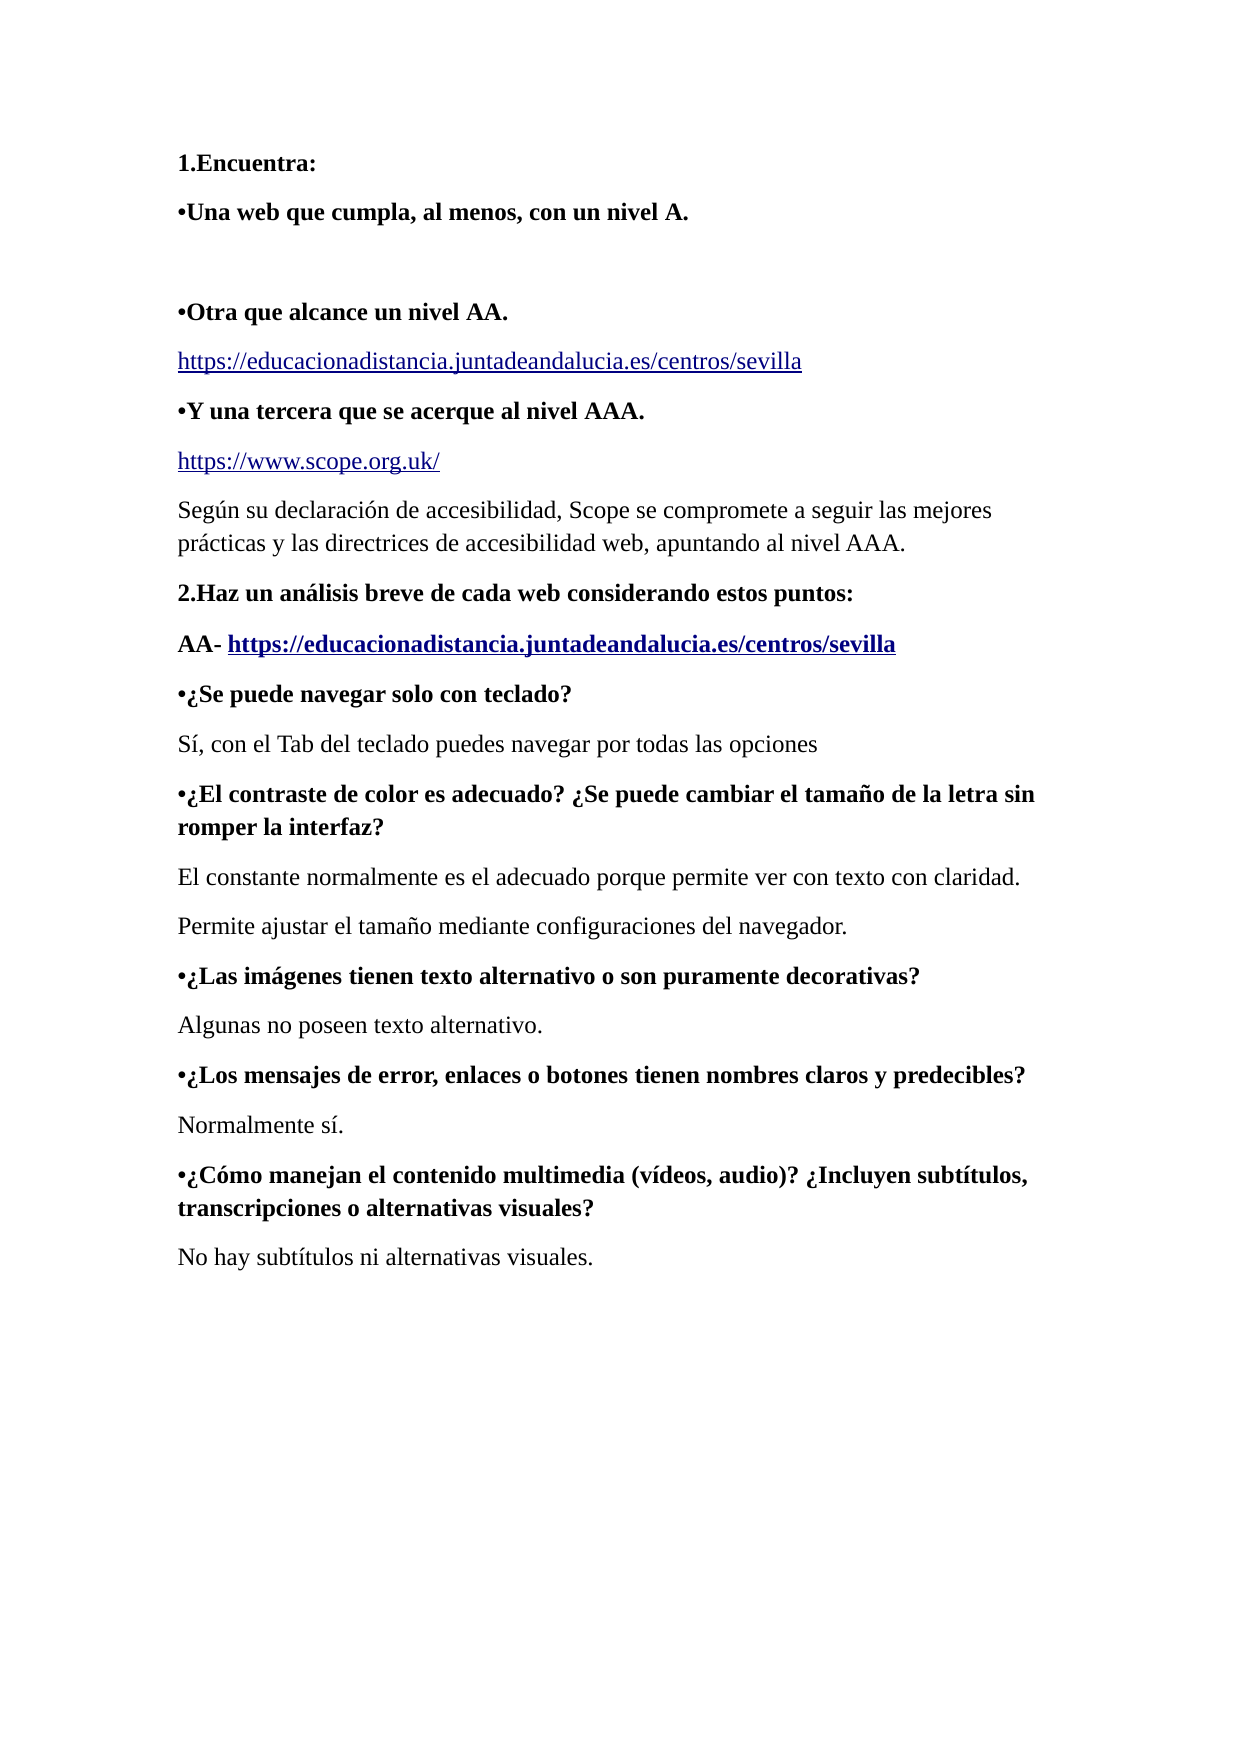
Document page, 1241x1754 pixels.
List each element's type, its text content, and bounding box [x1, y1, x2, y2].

text El constante normalmente es el adecuado porque permite ver con texto con claridad. [177, 862, 1063, 890]
text •¿Los mensajes de error, enlaces o botones tienen nombres claros y predecibles? [177, 1060, 1063, 1089]
text •¿Se puede navegar solo con teclado? [177, 679, 1063, 708]
text No hay subtítulos ni alternativas visuales. [177, 1242, 1063, 1271]
text Sí, con el Tab del teclado puedes navegar por todas las opciones [177, 729, 1063, 758]
text AA- https://educacionadistancia.juntadeandalucia.es/centros/sevilla [177, 628, 1063, 658]
text •Una web que cumpla, al menos, con un nivel A. [177, 197, 1063, 226]
text •¿Las imágenes tienen texto alternativo o son puramente decorativas? [177, 961, 1063, 990]
text 1.Encuentra: [177, 148, 1063, 176]
text •Y una tercera que se acerque al nivel AAA. [177, 396, 1063, 425]
text https://educacionadistancia.juntadeandalucia.es/centros/sevilla [177, 346, 1063, 375]
text 2.Haz un análisis breve de cada web considerando estos puntos: [177, 578, 1063, 607]
text •Otra que alcance un nivel AA. [177, 297, 1063, 325]
text https://www.scope.org.uk/ [177, 446, 1063, 474]
text Algunas no poseen texto alternativo. [177, 1011, 1063, 1039]
text Permite ajustar el tamaño mediante configuraciones del navegador. [177, 911, 1063, 940]
text Según su declaración de accesibilidad, Scope se compromete a seguir las mejores prácticas y las directrices de accesibilidad web, apuntando al nivel AAA. [177, 495, 1063, 557]
text Normalmente sí. [177, 1110, 1063, 1139]
text •¿El contraste de color es adecuado? ¿Se puede cambiar el tamaño de la letra sin romper la interfaz? [177, 779, 1063, 841]
text •¿Cómo manejan el contenido multimedia (vídeos, audio)? ¿Incluyen subtítulos, transcripciones o alternativas visuales? [177, 1160, 1063, 1221]
